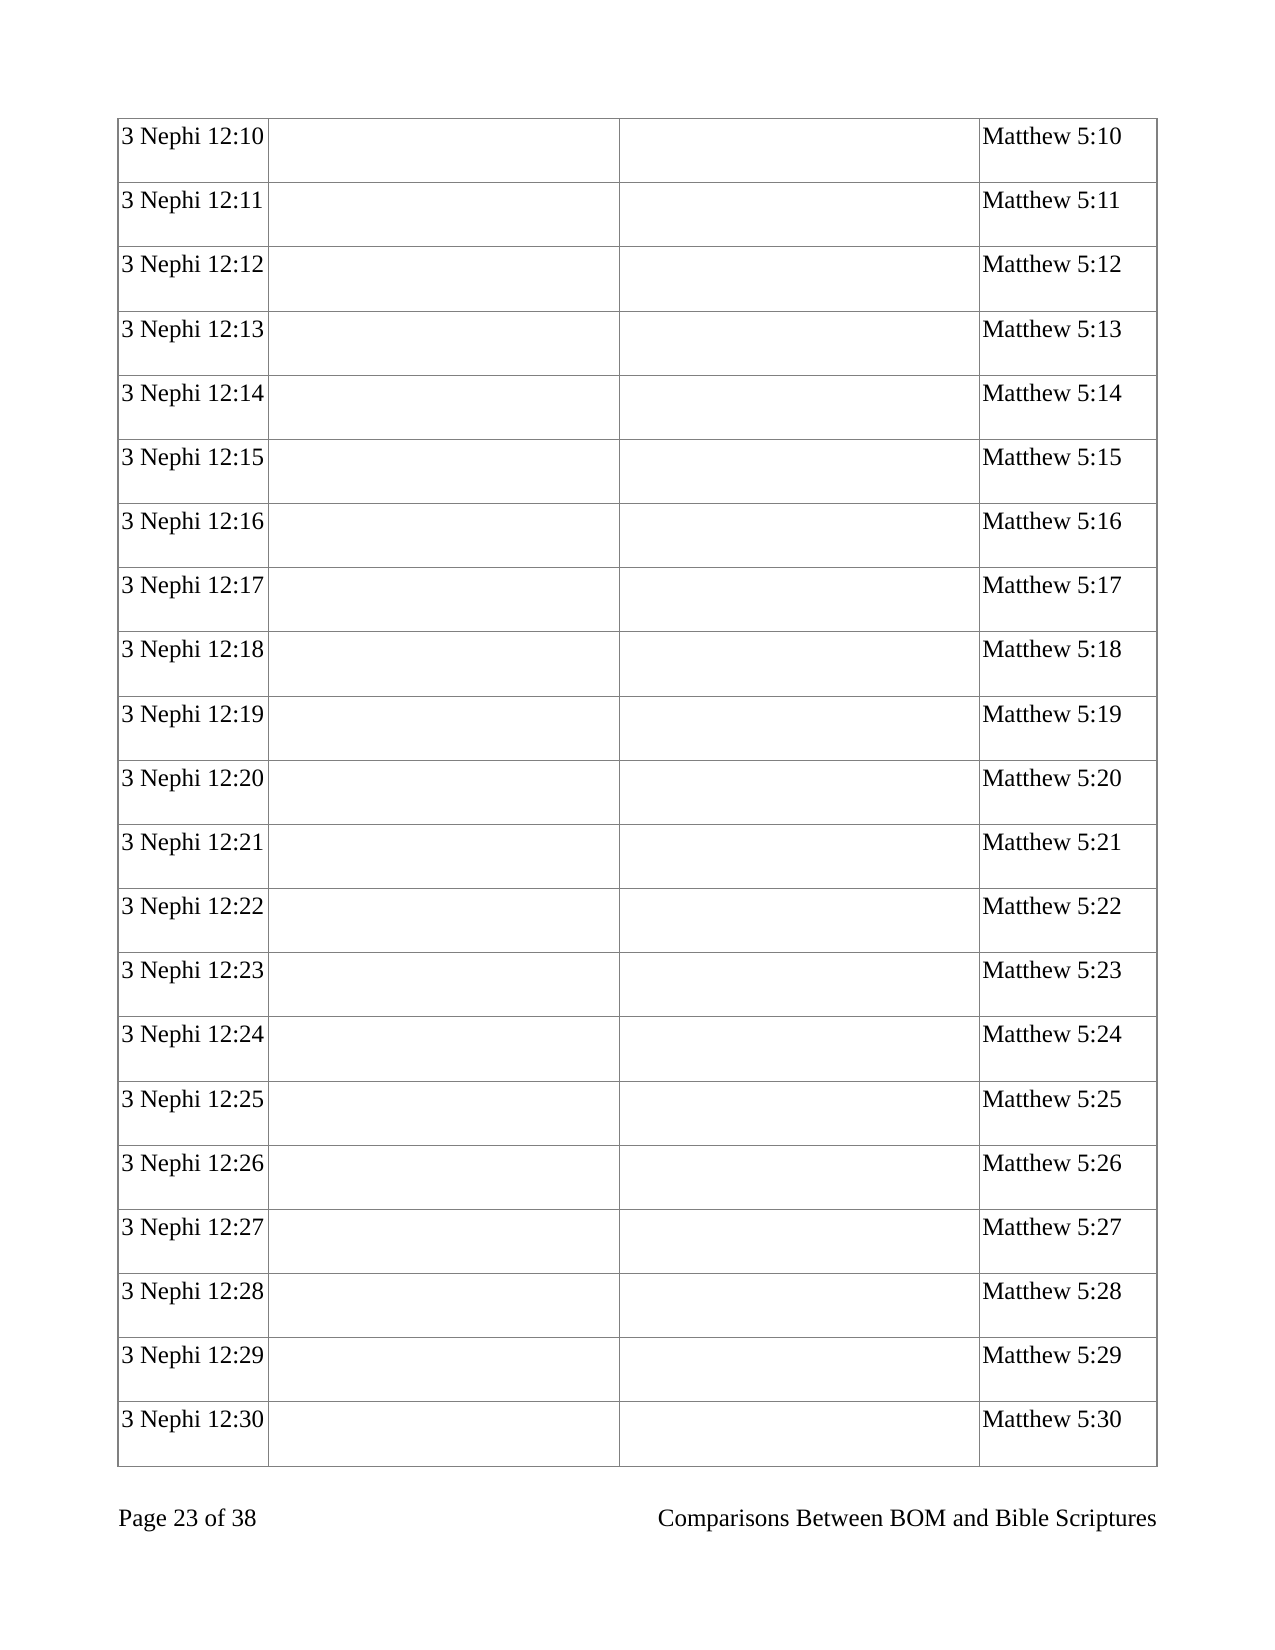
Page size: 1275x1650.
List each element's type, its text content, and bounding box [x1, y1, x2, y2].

table_cell 3 Nephi 12:12 [119, 247, 268, 311]
table_cell [269, 1274, 619, 1337]
table_cell Matthew 5:16 [980, 504, 1156, 567]
table_cell [269, 1017, 619, 1081]
table_cell 3 Nephi 12:26 [119, 1146, 268, 1209]
table_cell [620, 247, 979, 311]
table_cell Matthew 5:12 [980, 247, 1156, 311]
table_cell [620, 1210, 979, 1273]
table_cell Matthew 5:22 [980, 889, 1156, 952]
table_cell 3 Nephi 12:30 [119, 1402, 268, 1466]
table_cell [620, 761, 979, 824]
table_cell [620, 183, 979, 246]
table_cell Matthew 5:18 [980, 632, 1156, 696]
table_cell 3 Nephi 12:17 [119, 568, 268, 631]
table_cell 3 Nephi 12:23 [119, 953, 268, 1016]
table_cell Matthew 5:20 [980, 761, 1156, 824]
table_cell [620, 376, 979, 439]
table_cell [620, 504, 979, 567]
table_cell [269, 697, 619, 760]
table_cell [269, 1146, 619, 1209]
table_cell [269, 440, 619, 503]
table_cell [620, 1338, 979, 1401]
table_cell 3 Nephi 12:22 [119, 889, 268, 952]
table_cell Matthew 5:25 [980, 1082, 1156, 1145]
table_cell Matthew 5:17 [980, 568, 1156, 631]
table_cell Matthew 5:14 [980, 376, 1156, 439]
table_cell 3 Nephi 12:15 [119, 440, 268, 503]
table_cell [620, 632, 979, 696]
table_cell 3 Nephi 12:16 [119, 504, 268, 567]
table_cell [269, 312, 619, 375]
table_cell [620, 1146, 979, 1209]
table_cell [620, 1017, 979, 1081]
table_cell Matthew 5:11 [980, 183, 1156, 246]
table_cell 3 Nephi 12:13 [119, 312, 268, 375]
table_cell [269, 1338, 619, 1401]
table_cell [620, 1274, 979, 1337]
table_cell [269, 761, 619, 824]
table_cell [269, 632, 619, 696]
table_cell 3 Nephi 12:18 [119, 632, 268, 696]
table_cell 3 Nephi 12:19 [119, 697, 268, 760]
table_cell Matthew 5:24 [980, 1017, 1156, 1081]
table_cell [269, 247, 619, 311]
table_cell [620, 825, 979, 888]
table_cell Matthew 5:10 [980, 119, 1156, 182]
table_cell [269, 119, 619, 182]
table_cell 3 Nephi 12:28 [119, 1274, 268, 1337]
table_cell [620, 440, 979, 503]
table_cell Matthew 5:29 [980, 1338, 1156, 1401]
table_cell 3 Nephi 12:24 [119, 1017, 268, 1081]
table_cell 3 Nephi 12:29 [119, 1338, 268, 1401]
table_cell Matthew 5:30 [980, 1402, 1156, 1466]
table_cell 3 Nephi 12:11 [119, 183, 268, 246]
table_cell 3 Nephi 12:14 [119, 376, 268, 439]
table_cell [269, 504, 619, 567]
table_cell [269, 825, 619, 888]
table_cell Matthew 5:23 [980, 953, 1156, 1016]
table_cell Matthew 5:28 [980, 1274, 1156, 1337]
table_cell Matthew 5:19 [980, 697, 1156, 760]
table_cell [269, 1210, 619, 1273]
table_cell 3 Nephi 12:27 [119, 1210, 268, 1273]
table_cell [620, 1082, 979, 1145]
table_cell 3 Nephi 12:25 [119, 1082, 268, 1145]
table_cell 3 Nephi 12:20 [119, 761, 268, 824]
table_cell [269, 953, 619, 1016]
table_cell 3 Nephi 12:10 [119, 119, 268, 182]
table_cell [620, 697, 979, 760]
table_cell [269, 376, 619, 439]
table_cell 3 Nephi 12:21 [119, 825, 268, 888]
table_cell [620, 568, 979, 631]
table_cell [620, 312, 979, 375]
table_cell [620, 1402, 979, 1466]
table_cell [620, 119, 979, 182]
table_cell [269, 568, 619, 631]
table_cell [269, 889, 619, 952]
table_cell [269, 183, 619, 246]
table_cell [620, 953, 979, 1016]
table_cell [269, 1082, 619, 1145]
table_cell Matthew 5:15 [980, 440, 1156, 503]
table_cell [269, 1402, 619, 1466]
table_cell Matthew 5:21 [980, 825, 1156, 888]
table_cell [620, 889, 979, 952]
table_cell Matthew 5:26 [980, 1146, 1156, 1209]
table_cell Matthew 5:13 [980, 312, 1156, 375]
table_cell Matthew 5:27 [980, 1210, 1156, 1273]
